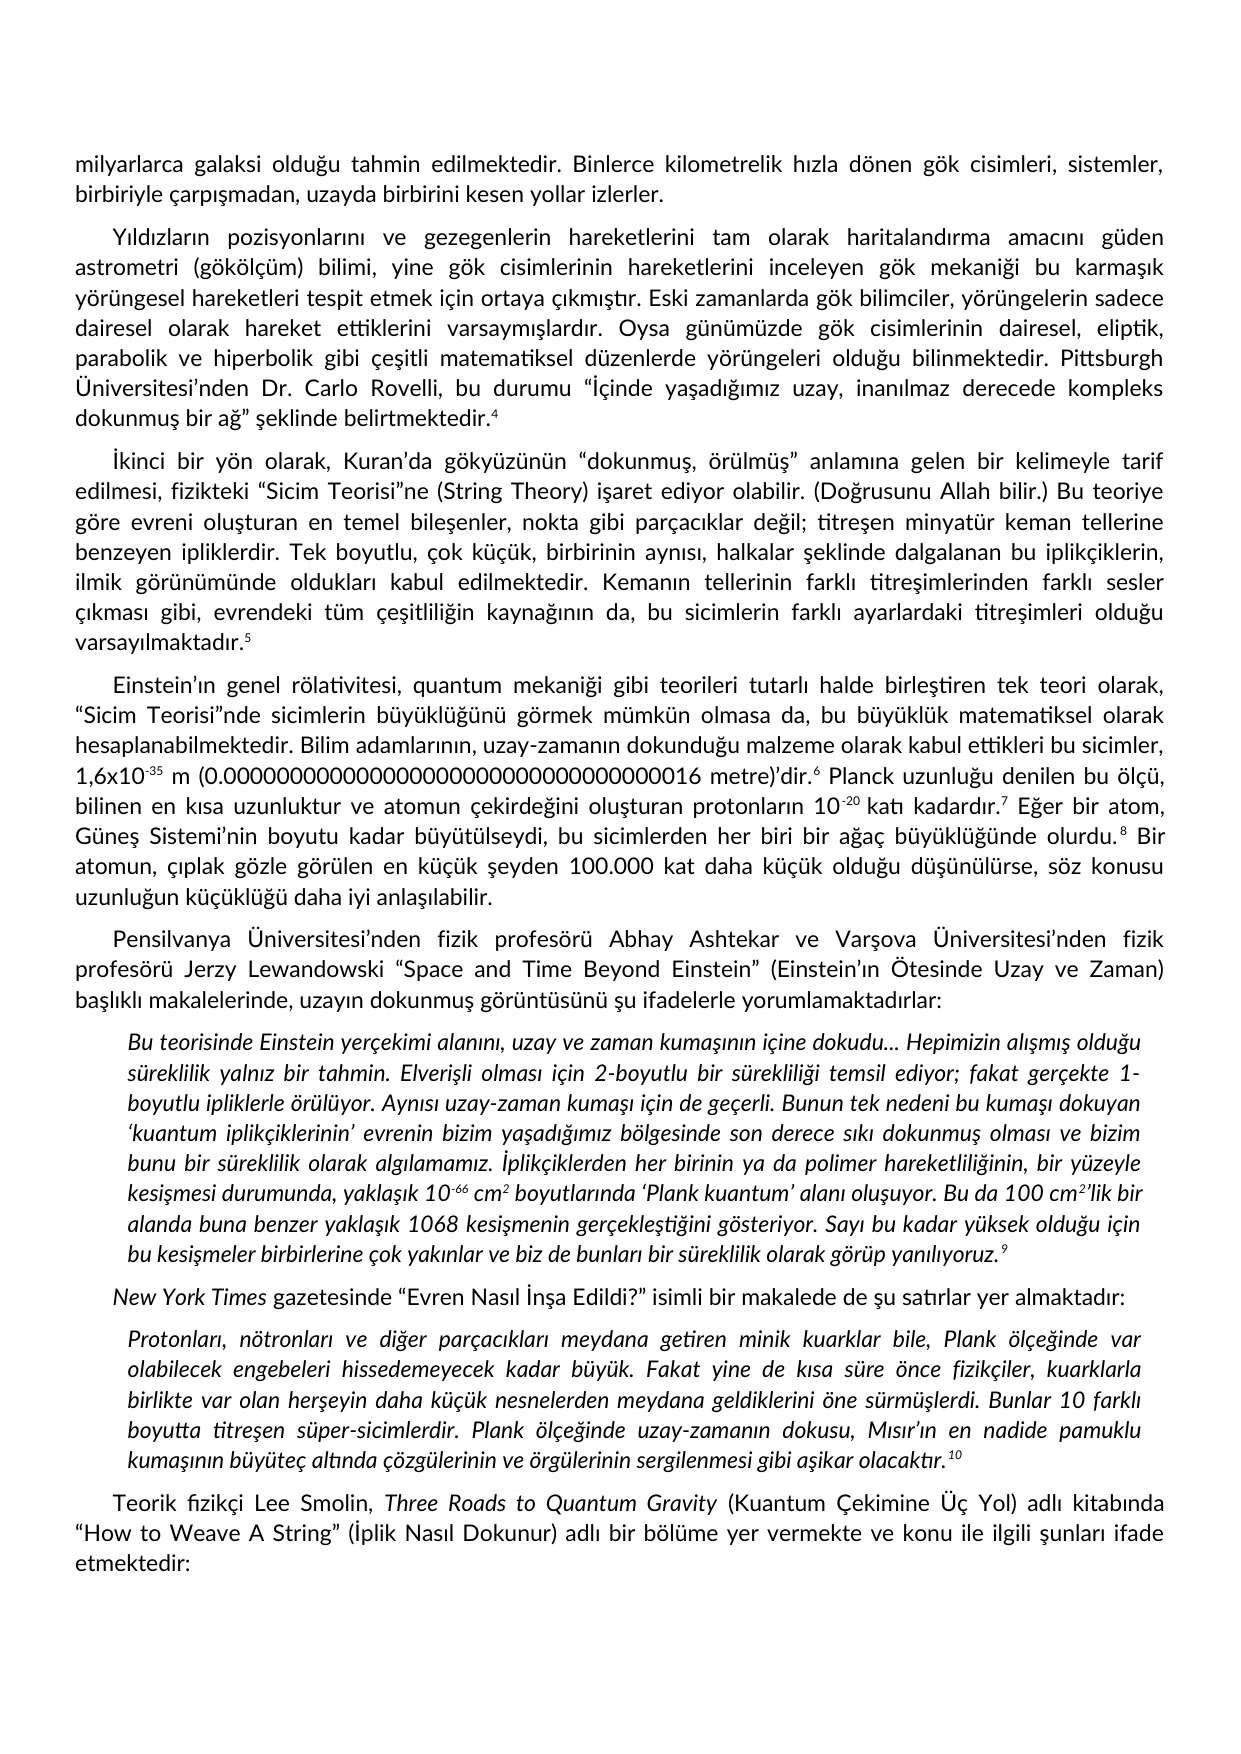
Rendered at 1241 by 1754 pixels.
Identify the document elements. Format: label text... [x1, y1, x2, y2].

text milyarlarca galaksi olduğu tahmin edilmektedir. Binlerce kilometrelik hızla dönen gök cisimleri, sistemler, birbiriyle çarpışmadan, uzayda birbirini kesen yollar izlerler. [75, 150, 1165, 208]
text Yıldızların pozisyonlarını ve gezegenlerin hareketlerini tam olarak haritalandırma amacını güden astrometri (gökölçüm) bilimi, yine gök cisimlerinin hareketlerini inceleyen gök mekaniği bu karmaşık yörüngesel hareketleri tespit etmek için ortaya çıkmıştır. Eski zamanlarda gök bilimciler, yörüngelerin sadece dairesel olarak hareket ettiklerini varsaymışlardır. Oysa günümüzde gök cisimlerinin dairesel, eliptik, parabolik ve hiperbolik gibi çeşitli matematiksel düzenlerde yörüngeleri olduğu bilinmektedir. Pittsburgh Üniversitesi’nden Dr. Carlo Rovelli, bu durumu “İçinde yaşadığımız uzay, inanılmaz derecede kompleks dokunmuş bir ağ” şeklinde belirtmektedir.4 [75, 223, 1165, 432]
text Einstein’ın genel rölativitesi, quantum mekaniği gibi teorileri tutarlı halde birleştiren tek teori olarak, “Sicim Teorisi”nde sicimlerin büyüklüğünü görmek mümkün olmasa da, bu büyüklük matematiksel olarak hesaplanabilmektedir. Bilim adamlarının, uzay-zamanın dokunduğu malzeme olarak kabul ettikleri bu sicimler, 1,6x10-35 m (0.000000000000000000000000000000000016 metre)’dir.6 Planck uzunluğu denilen bu ölçü, bilinen en kısa uzunluktur ve atomun çekirdeğini oluşturan protonların 10-20 katı kadardır.7 Eğer bir atom, Güneş Sistemi’nin boyutu kadar büyütülseydi, bu sicimlerden her biri bir ağaç büyüklüğünde olurdu.8 Bir atomun, çıplak gözle görülen en küçük şeyden 100.000 kat daha küçük olduğu düşünülürse, söz konusu uzunluğun küçüklüğü daha iyi anlaşılabilir. [75, 671, 1165, 910]
text Bu teorisinde Einstein yerçekimi alanını, uzay ve zaman kumaşının içine dokudu... Hepimizin alışmış olduğu süreklilik yalnız bir tahmin. Elverişli olması için 2-boyutlu bir sürekliliği temsil ediyor; fakat gerçekte 1-boyutlu ipliklerle örülüyor. Aynısı uzay-zaman kumaşı için de geçerli. Bunun tek nedeni bu kumaşı dokuyan ‘kuantum iplikçiklerinin’ evrenin bizim yaşadığımız bölgesinde son derece sıkı dokunmuş olması ve bizim bunu bir süreklilik olarak algılamamız. İplikçiklerden her birinin ya da polimer hareketliliğinin, bir yüzeyle kesişmesi durumunda, yaklaşık 10-66 cm2 boyutlarında ‘Plank kuantum’ alanı oluşuyor. Bu da 100 cm2’lik bir alanda buna benzer yaklaşık 1068 kesişmenin gerçekleştiğini gösteriyor. Sayı bu kadar yüksek olduğu için bu kesişmeler birbirlerine çok yakınlar ve biz de bunları bir süreklilik olarak görüp yanılıyoruz.9 [127, 1028, 1143, 1267]
text Protonları, nötronları ve diğer parçacıkları meydana getiren minik kuarklar bile, Plank ölçeğinde var olabilecek engebeleri hissedemeyecek kadar büyük. Fakat yine de kısa süre önce fizikçiler, kuarklarla birlikte var olan herşeyin daha küçük nesnelerden meydana geldiklerini öne sürmüşlerdi. Bunlar 10 farklı boyutta titreşen süper-sicimlerdir. Plank ölçeğinde uzay-zamanın dokusu, Mısır’ın en nadide pamuklu kumaşının büyüteç altında çözgülerinin ve örgülerinin sergilenmesi gibi aşikar olacaktır.10 [127, 1325, 1143, 1473]
text New York Times gazetesinde “Evren Nasıl İnşa Edildi?” isimli bir makalede de şu satırlar yer almaktadır: [75, 1282, 1165, 1310]
text Pensilvanya Üniversitesi’nden fizik profesörü Abhay Ashtekar ve Varşova Üniversitesi’nden fizik profesörü Jerzy Lewandowski “Space and Time Beyond Einstein” (Einstein’ın Ötesinde Uzay ve Zaman) başlıklı makalelerinde, uzayın dokunmuş görüntüsünü şu ifadelerle yorumlamaktadırlar: [75, 925, 1165, 1013]
text Teorik fizikçi Lee Smolin, Three Roads to Quantum Gravity (Kuantum Çekimine Üç Yol) adlı kitabında “How to Weave A String” (İplik Nasıl Dokunur) adlı bir bölüme yer vermekte ve konu ile ilgili şunları ifade etmektedir: [75, 1488, 1165, 1576]
text İkinci bir yön olarak, Kuran’da gökyüzünün “dokunmuş, örülmüş” anlamına gelen bir kelimeyle tarif edilmesi, fizikteki “Sicim Teorisi”ne (String Theory) işaret ediyor olabilir. (Doğrusunu Allah bilir.) Bu teoriye göre evreni oluşturan en temel bileşenler, nokta gibi parçacıklar değil; titreşen minyatür keman tellerine benzeyen ipliklerdir. Tek boyutlu, çok küçük, birbirinin aynısı, halkalar şeklinde dalgalanan bu iplikçiklerin, ilmik görünümünde oldukları kabul edilmektedir. Kemanın tellerinin farklı titreşimlerinden farklı sesler çıkması gibi, evrendeki tüm çeşitliliğin kaynağının da, bu sicimlerin farklı ayarlardaki titreşimleri olduğu varsayılmaktadır.5 [75, 447, 1165, 656]
